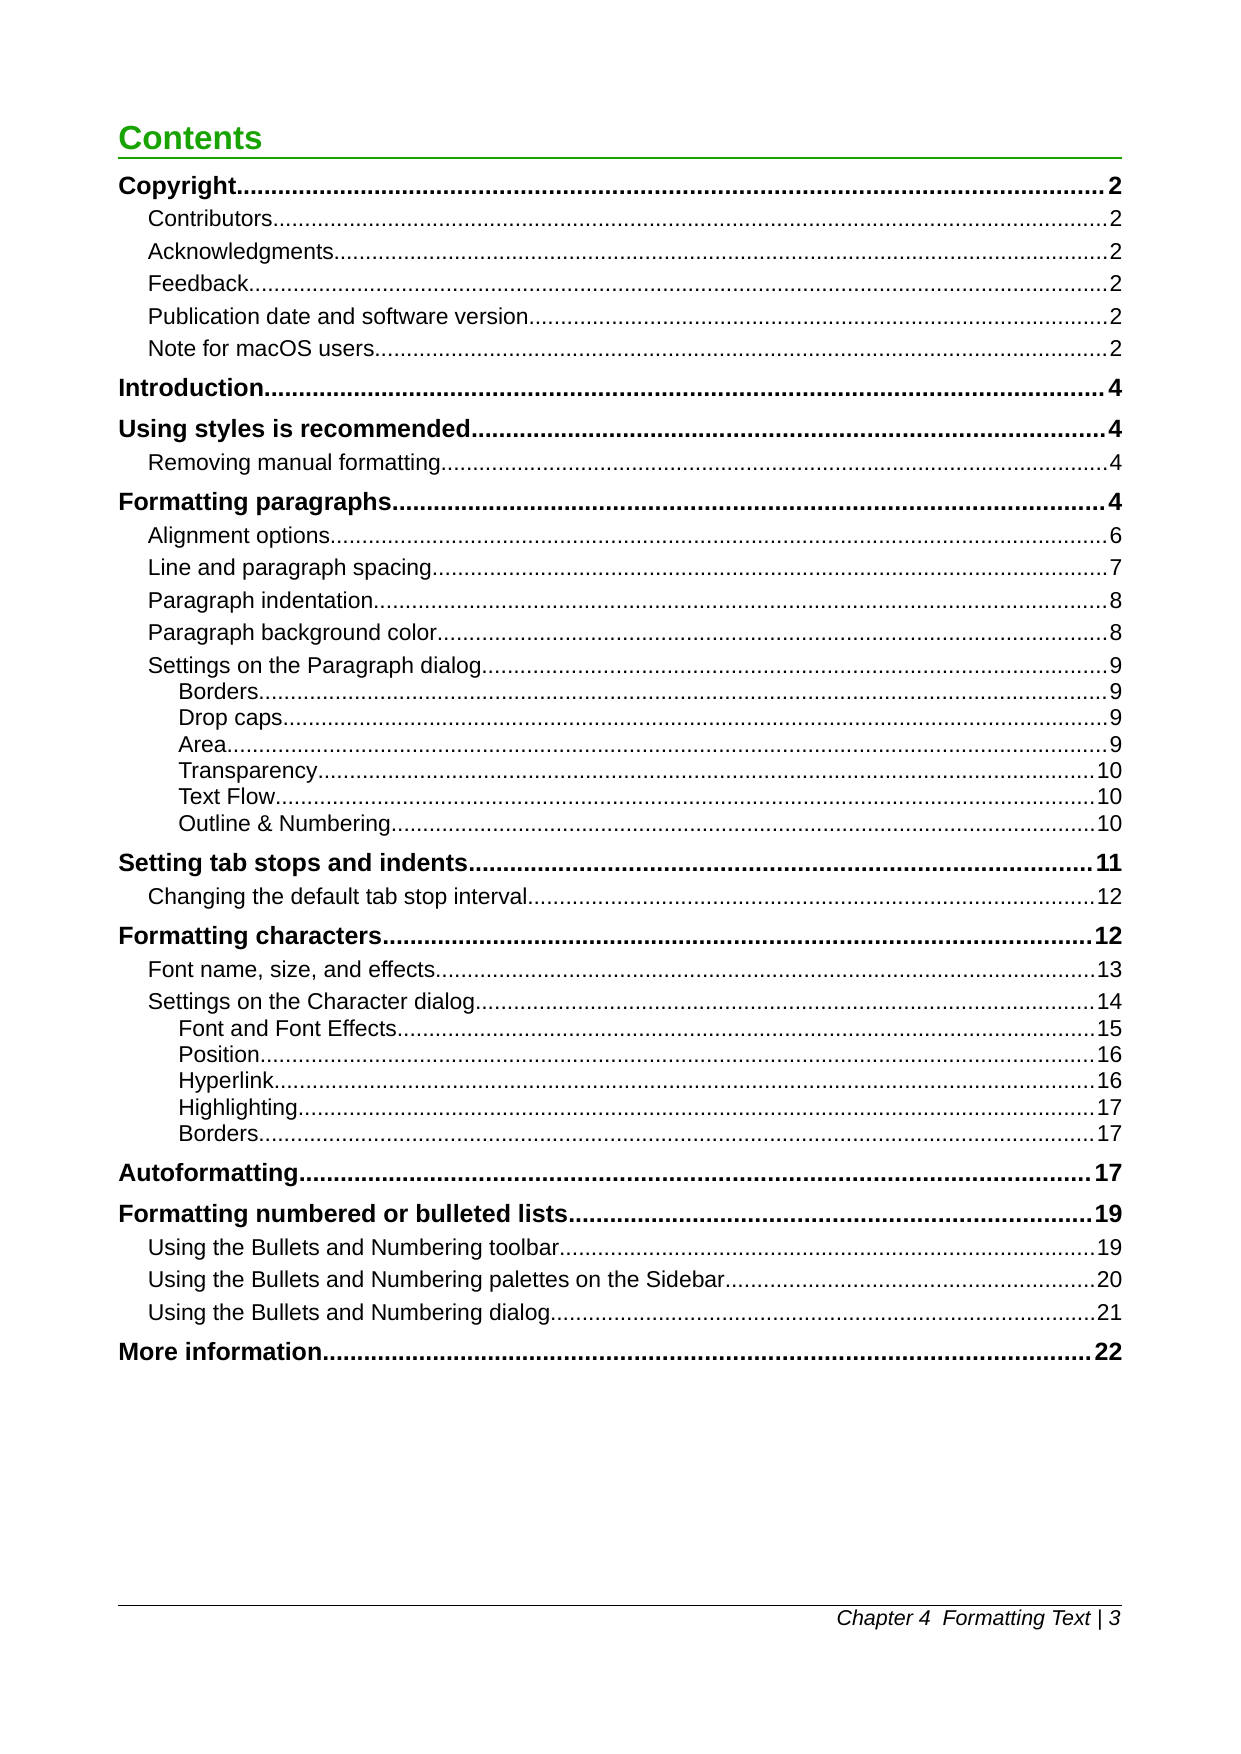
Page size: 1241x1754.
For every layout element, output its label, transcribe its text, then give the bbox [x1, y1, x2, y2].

text Removing manual formatting 4 [148, 449, 1122, 475]
text Paragraph background color 8 [148, 619, 1122, 646]
text Area 9 [178, 731, 1122, 757]
text Transparency 10 [178, 757, 1122, 783]
text Drop caps 9 [178, 704, 1122, 731]
text Formatting paragraphs 4 [118, 487, 1122, 516]
text Line and paragraph spacing 7 [148, 554, 1122, 581]
text Paragraph indentation 8 [148, 587, 1122, 613]
text Highlighting 17 [178, 1094, 1122, 1120]
text Introduction 4 [118, 373, 1122, 402]
text Borders 9 [178, 678, 1122, 704]
text Feedback 2 [148, 270, 1122, 297]
text Alignment options 6 [148, 522, 1122, 548]
text Hyperlink 16 [178, 1067, 1122, 1094]
text Font name, size, and effects 13 [148, 956, 1122, 982]
text Font and Font Effects 15 [178, 1015, 1122, 1041]
text Using the Bullets and Numbering dialog 21 [148, 1299, 1122, 1325]
text More information 22 [118, 1337, 1122, 1366]
text Borders 17 [178, 1120, 1122, 1146]
text Using the Bullets and Numbering palettes on the Sidebar 20 [148, 1266, 1122, 1293]
text Text Flow 10 [178, 783, 1122, 810]
text Note for macOS users 2 [148, 335, 1122, 361]
text Using styles is recommended 4 [118, 414, 1122, 443]
text Settings on the Character dialog 14 [148, 988, 1122, 1015]
text Settings on the Paragraph dialog 9 [148, 652, 1122, 678]
text Outline & Numbering 10 [178, 810, 1122, 836]
text Using the Bullets and Numbering toolbar 19 [148, 1234, 1122, 1260]
text Publication date and software version 2 [148, 303, 1122, 329]
text Changing the default tab stop interval 12 [148, 883, 1122, 909]
text Formatting characters 12 [118, 921, 1122, 950]
text Acknowledgments 2 [148, 238, 1122, 264]
subtitle Contents [118, 118, 1122, 157]
text Position 16 [178, 1041, 1122, 1067]
text Contributors 2 [148, 205, 1122, 232]
text Formatting numbered or bulleted lists 19 [118, 1199, 1122, 1228]
text Copyright 2 [118, 171, 1122, 199]
text Setting tab stops and indents 11 [118, 848, 1122, 877]
text Autoformatting 17 [118, 1158, 1122, 1187]
